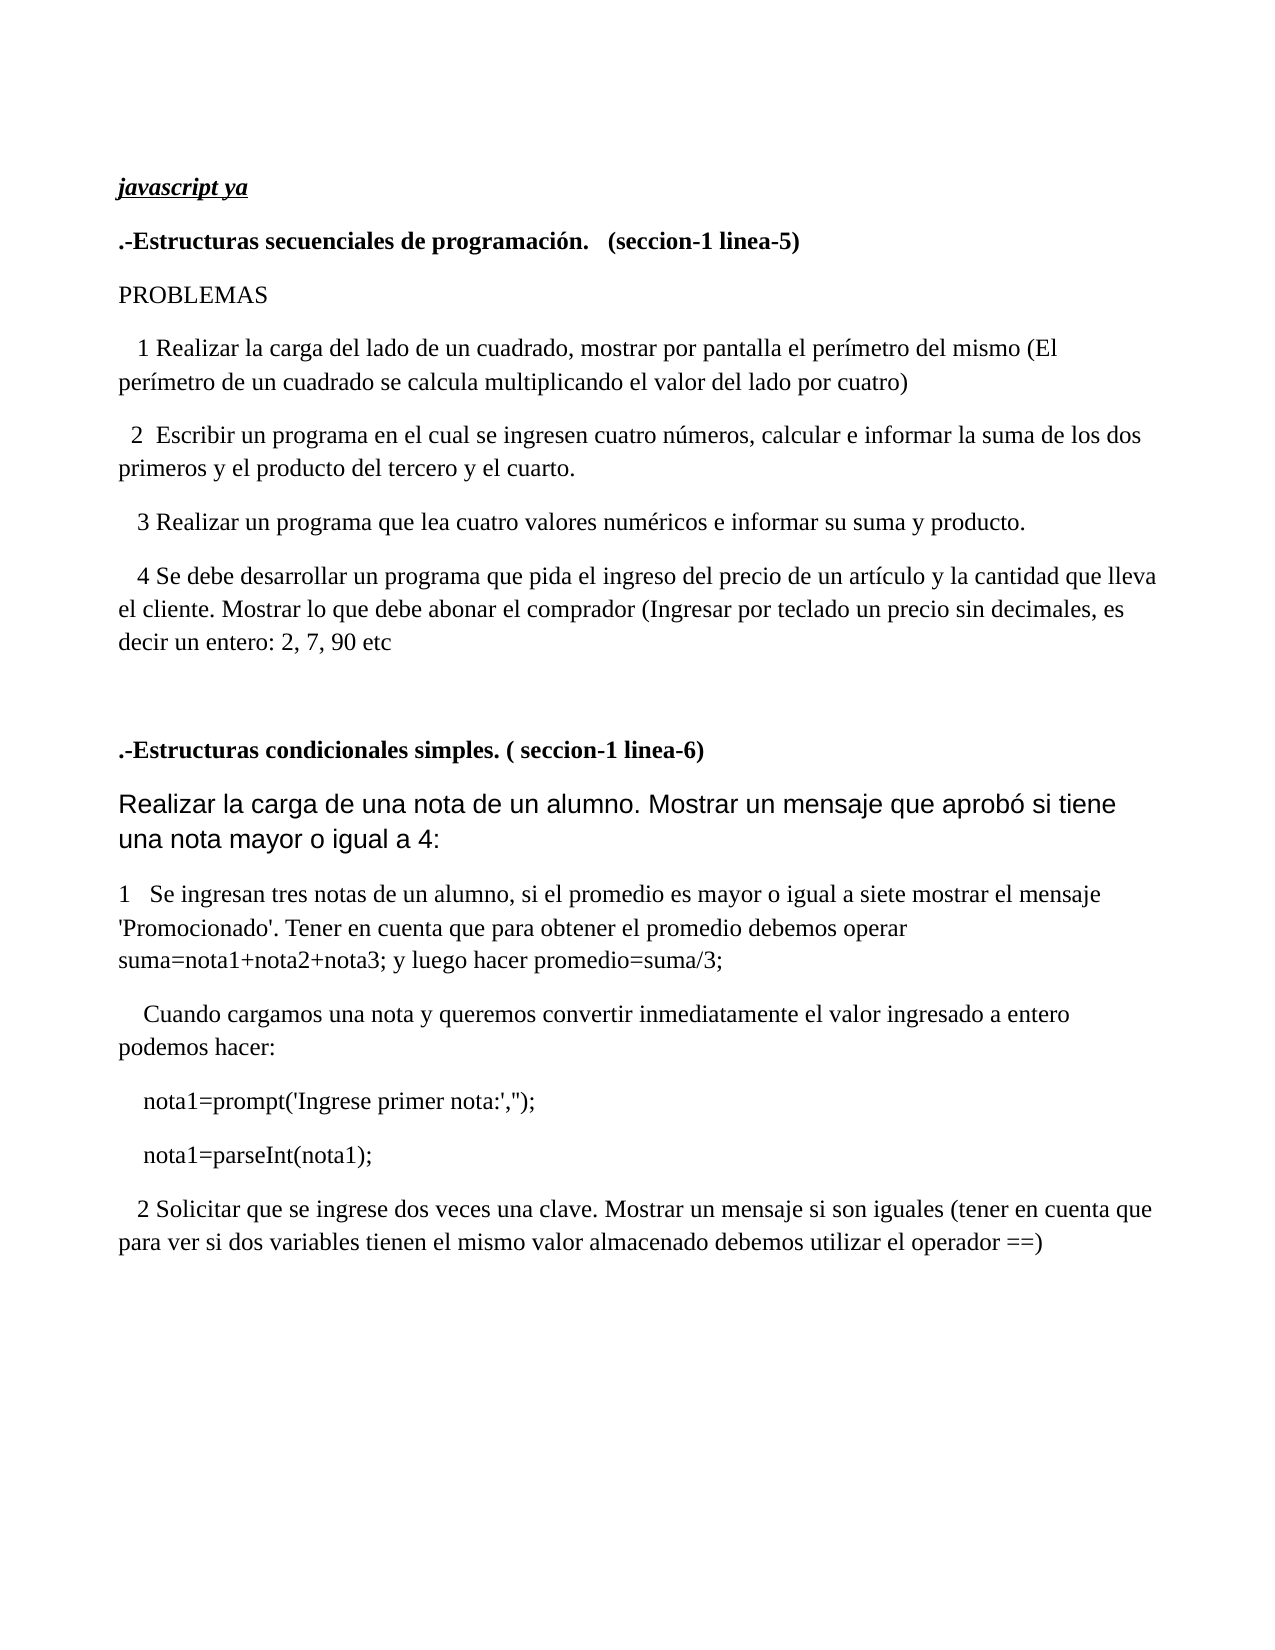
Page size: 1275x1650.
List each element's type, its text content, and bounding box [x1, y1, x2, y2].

text nota1=parseInt(nota1); [118, 1140, 1157, 1169]
text 2 Escribir un programa en el cual se ingresen cuatro números, calcular e informar la suma de los dos primeros y el producto del tercero y el cuarto. [118, 420, 1157, 482]
text 1 Realizar la carga del lado de un cuadrado, mostrar por pantalla el perímetro del mismo (El perímetro de un cuadrado se calcula multiplicando el valor del lado por cuatro) [118, 333, 1157, 395]
text .-Estructuras secuenciales de programación. (seccion-1 linea-5) [118, 226, 1157, 254]
text 3 Realizar un programa que lea cuatro valores numéricos e informar su suma y producto. [118, 507, 1157, 536]
text .-Estructuras condicionales simples. ( seccion-1 linea-6) [118, 735, 1157, 764]
text nota1=prompt('Ingrese primer nota:',''); [118, 1086, 1157, 1115]
text 4 Se debe desarrollar un programa que pida el ingreso del precio de un artículo y la cantidad que lleva el cliente. Mostrar lo que debe abonar el comprador (Ingresar por teclado un precio sin decimales, es decir un entero: 2, 7, 90 etc [118, 561, 1157, 656]
text Cuando cargamos una nota y queremos convertir inmediatamente el valor ingresado a entero podemos hacer: [118, 999, 1157, 1061]
text Realizar la carga de una nota de un alumno. Mostrar un mensaje que aprobó si tiene una nota mayor o igual a 4: [118, 789, 1157, 854]
text 1 Se ingresan tres notas de un alumno, si el promedio es mayor o igual a siete mostrar el mensaje 'Promocionado'. Tener en cuenta que para obtener el promedio debemos operar suma=nota1+nota2+nota3; y luego hacer promedio=suma/3; [118, 879, 1157, 974]
text javascript ya [118, 172, 1157, 201]
text 2 Solicitar que se ingrese dos veces una clave. Mostrar un mensaje si son iguales (tener en cuenta que para ver si dos variables tienen el mismo valor almacenado debemos utilizar el operador ==) [118, 1194, 1157, 1256]
text PROBLEMAS [118, 280, 1157, 308]
